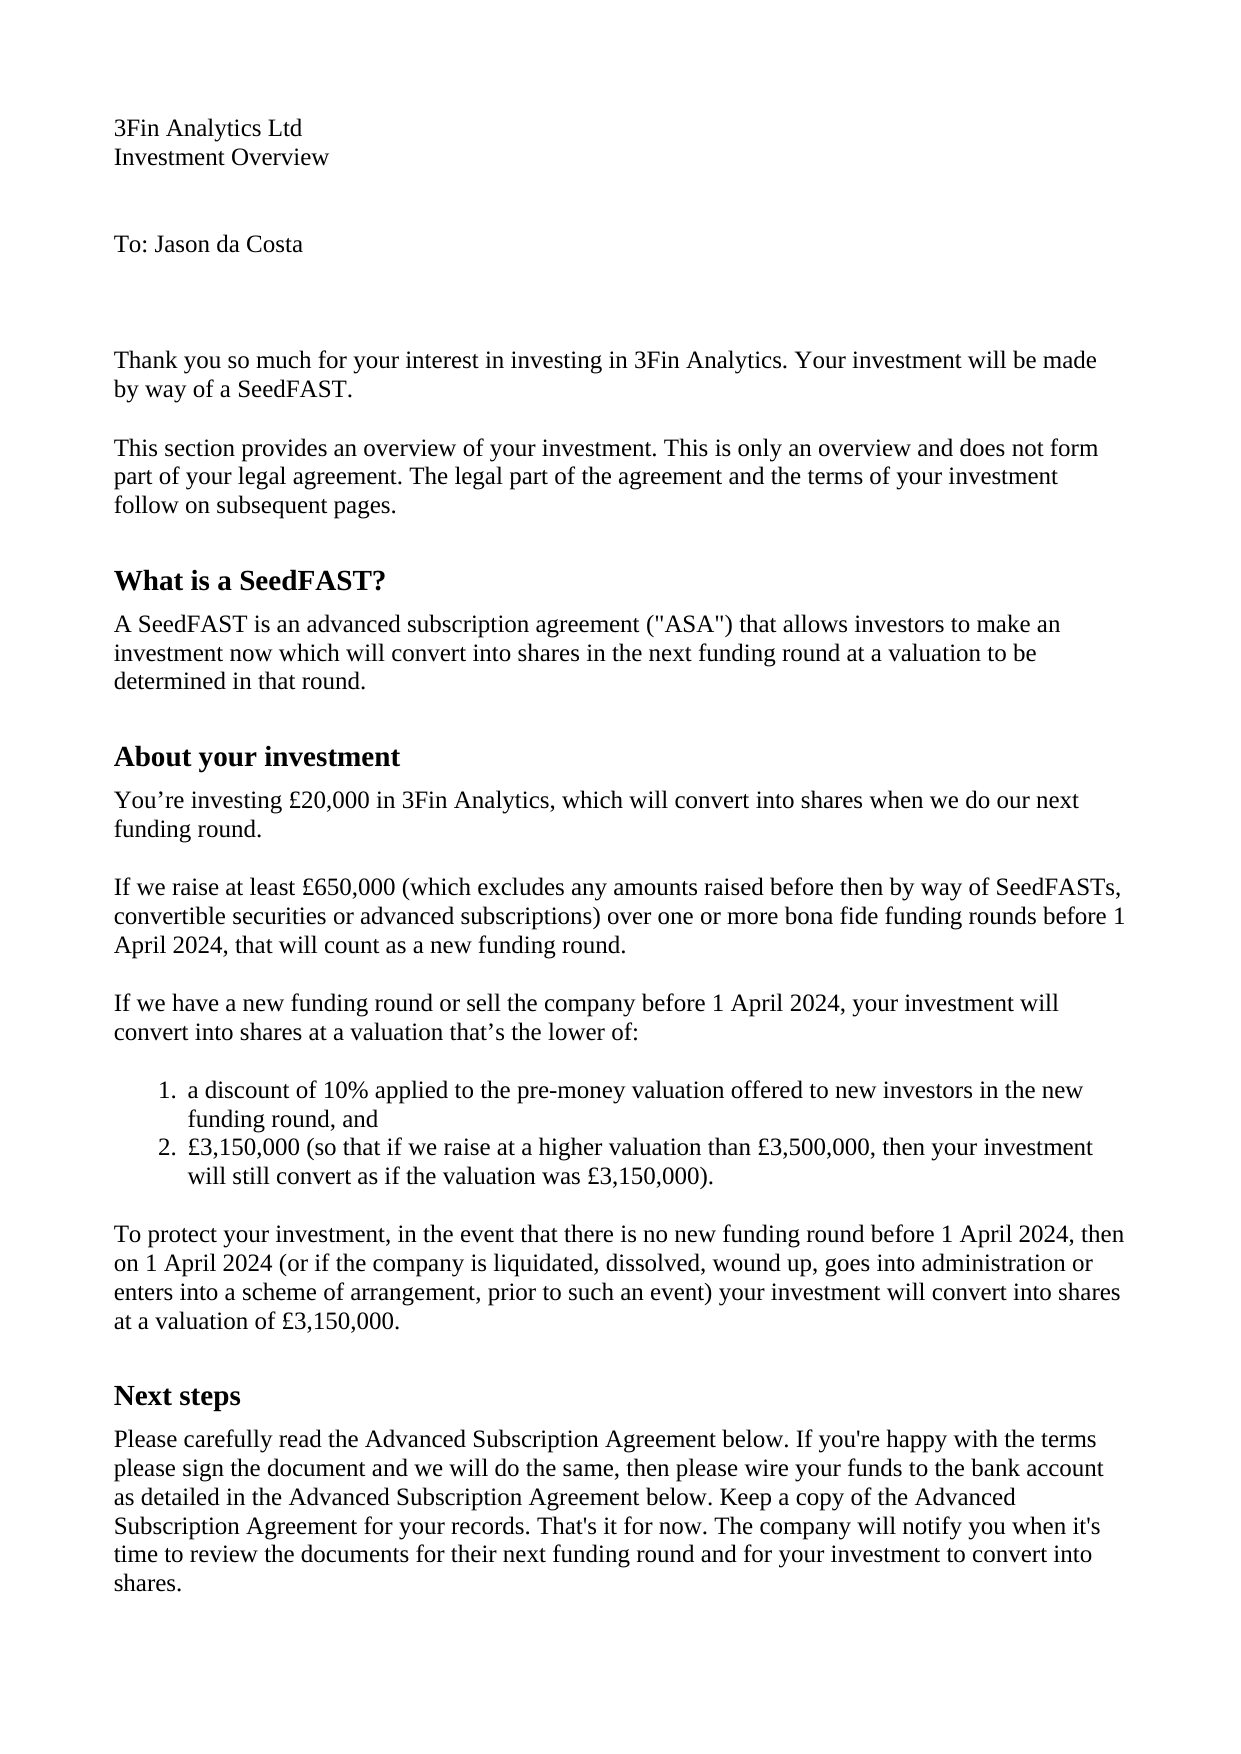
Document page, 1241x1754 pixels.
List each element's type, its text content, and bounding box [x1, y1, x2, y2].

text 3Fin Analytics Ltd [113, 113, 1127, 142]
text A SeedFAST is an advanced subscription agreement ("ASA") that allows investors to make an investment now which will convert into shares in the next funding round at a valuation to be determined in that round. [113, 609, 1127, 695]
subtitle About your investment [113, 739, 1127, 773]
text To protect your investment, in the event that there is no new funding round before 1 April 2024, then on 1 April 2024 (or if the company is liquidated, dissolved, wound up, goes into administration or enters into a scheme of arrangement, prior to such an event) your investment will convert into shares at a valuation of £3,150,000. [113, 1219, 1127, 1334]
text Thank you so much for your interest in investing in 3Fin Analytics. Your investment will be made by way of a SeedFAST. [113, 346, 1127, 403]
list £3,150,000 (so that if we raise at a higher valuation than £3,500,000, then your investment will still convert as if the valuation was £3,150,000). [158, 1132, 1127, 1190]
text This section provides an overview of your investment. This is only an overview and does not form part of your legal agreement. The legal part of the agreement and the terms of your investment follow on subsequent pages. [113, 433, 1127, 519]
text Investment Overview [113, 142, 1127, 171]
list a discount of 10% applied to the pre-money valuation offered to new investors in the new funding round, and [158, 1075, 1127, 1132]
text You’re investing £20,000 in 3Fin Analytics, which will convert into shares when we do our next funding round. [113, 785, 1127, 843]
text Please carefully read the Advanced Subscription Agreement below. If you're happy with the terms please sign the document and we will do the same, then please wire your funds to the bank account as detailed in the Advanced Subscription Agreement below. Keep a copy of the Advanced Subscription Agreement for your records. That's it for now. The company will notify you when it's time to review the documents for their next funding round and for your investment to convert into shares. [113, 1424, 1127, 1597]
subtitle What is a SeedFAST? [113, 563, 1127, 596]
text If we have a new funding round or sell the company before 1 April 2024, your investment will convert into shares at a valuation that’s the lower of: [113, 988, 1127, 1046]
text To: Jason da Costa [113, 229, 1127, 258]
text If we raise at least £650,000 (which excludes any amounts raised before then by way of SeedFASTs, convertible securities or advanced subscriptions) over one or more bona fide funding rounds before 1 April 2024, that will count as a new funding round. [113, 872, 1127, 958]
subtitle Next steps [113, 1378, 1127, 1412]
